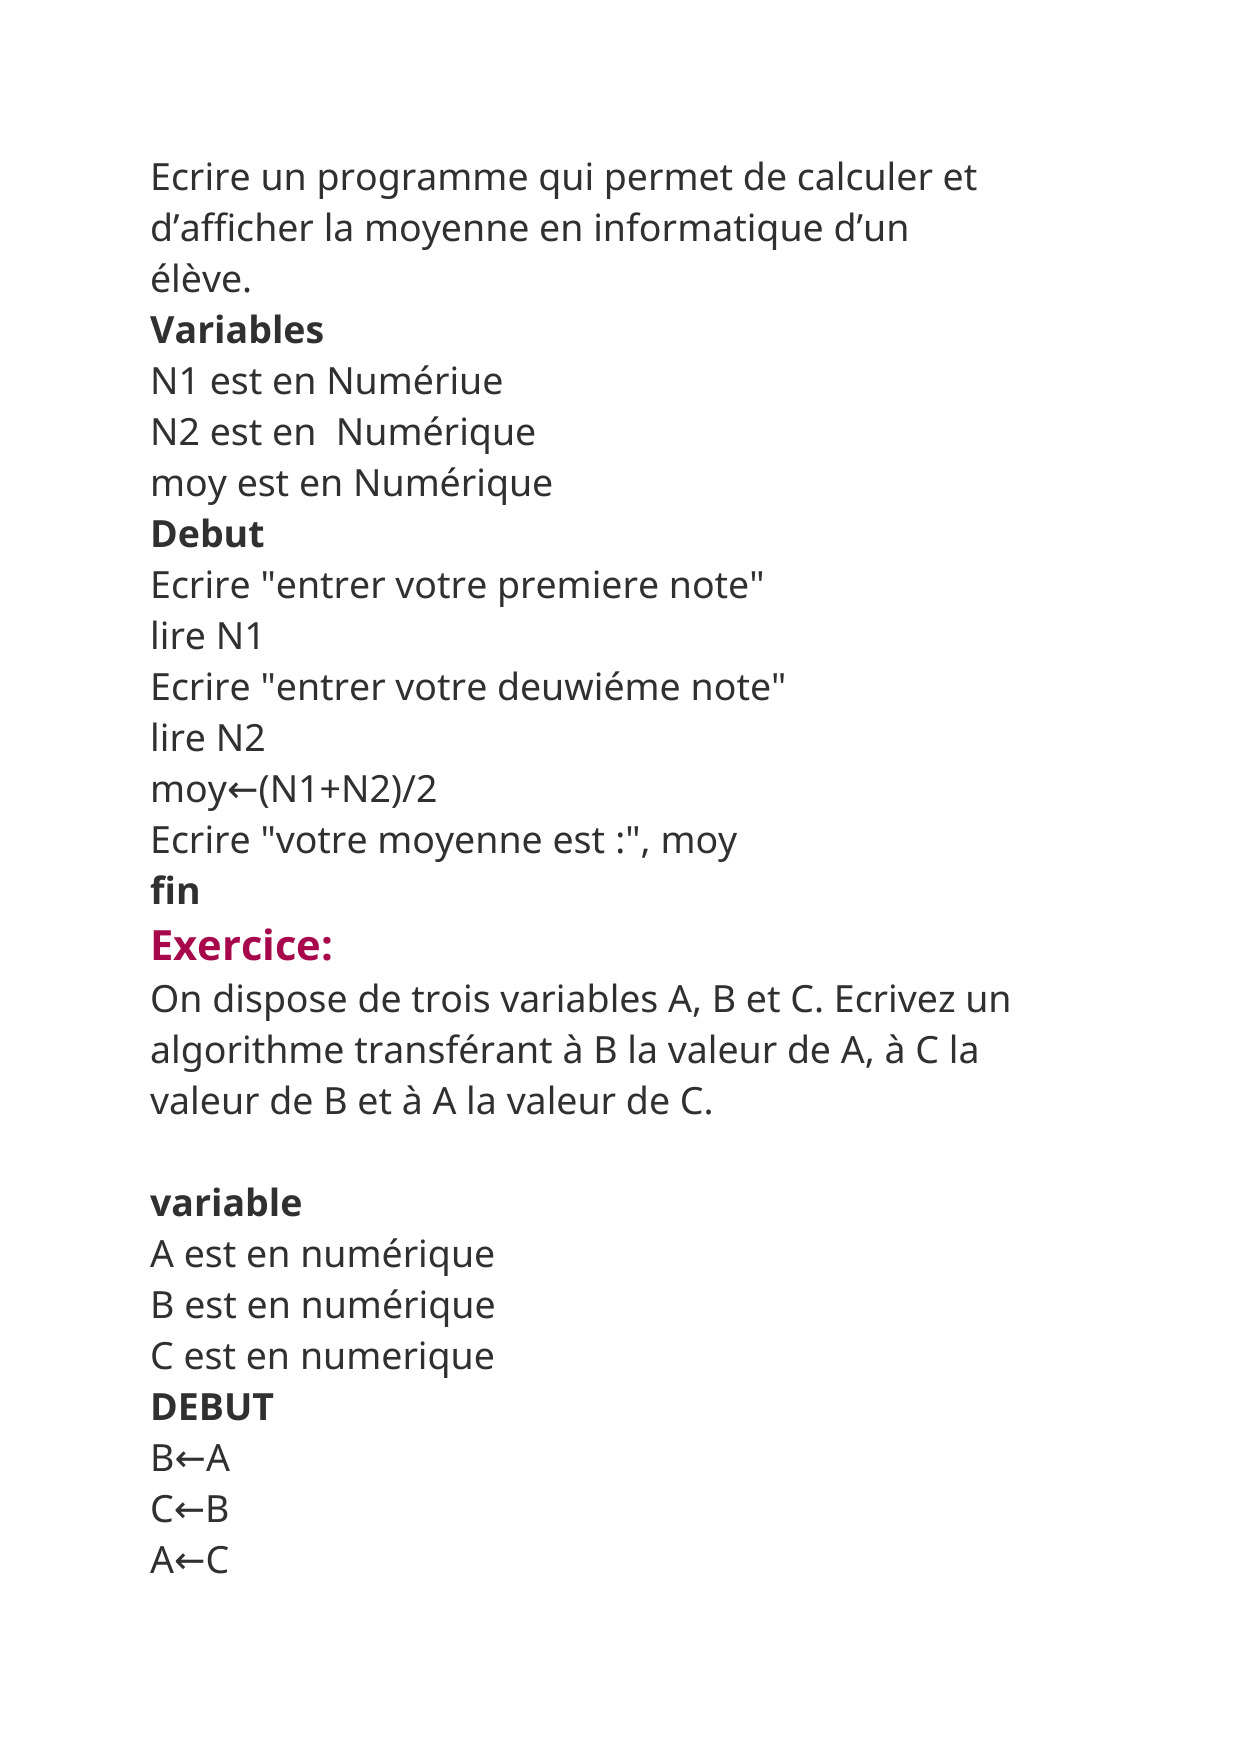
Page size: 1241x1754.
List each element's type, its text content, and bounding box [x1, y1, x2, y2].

text Exercice: [150, 916, 1090, 972]
text A est en numérique [150, 1228, 1090, 1279]
text A←C [150, 1534, 1090, 1585]
text Ecrire "votre moyenne est :", moy [150, 813, 1090, 864]
text B←A [150, 1432, 1090, 1483]
text Ecrire un programme qui permet de calculer et d’afficher la moyenne en informatique d’un [150, 150, 1090, 252]
text C←B [150, 1483, 1090, 1534]
text N2 est en Numérique [150, 405, 1090, 456]
text variable [150, 1177, 1090, 1228]
text N1 est en Numériue [150, 354, 1090, 405]
text lire N1 [150, 609, 1090, 660]
text Ecrire "entrer votre deuwiéme note" [150, 660, 1090, 711]
text élève. [150, 252, 1090, 303]
text DEBUT [150, 1381, 1090, 1432]
text B est en numérique [150, 1279, 1090, 1330]
text Debut [150, 507, 1090, 558]
text Ecrire "entrer votre premiere note" [150, 558, 1090, 609]
text moy←(N1+N2)/2 [150, 762, 1090, 813]
text fin [150, 864, 1090, 916]
text lire N2 [150, 711, 1090, 762]
text On dispose de trois variables A, B et C. Ecrivez un algorithme transférant à B la valeur de A, à C la valeur de B et à A la valeur de C. [150, 972, 1090, 1126]
text Variables [150, 303, 1090, 354]
text moy est en Numérique [150, 456, 1090, 507]
text C est en numerique [150, 1330, 1090, 1381]
